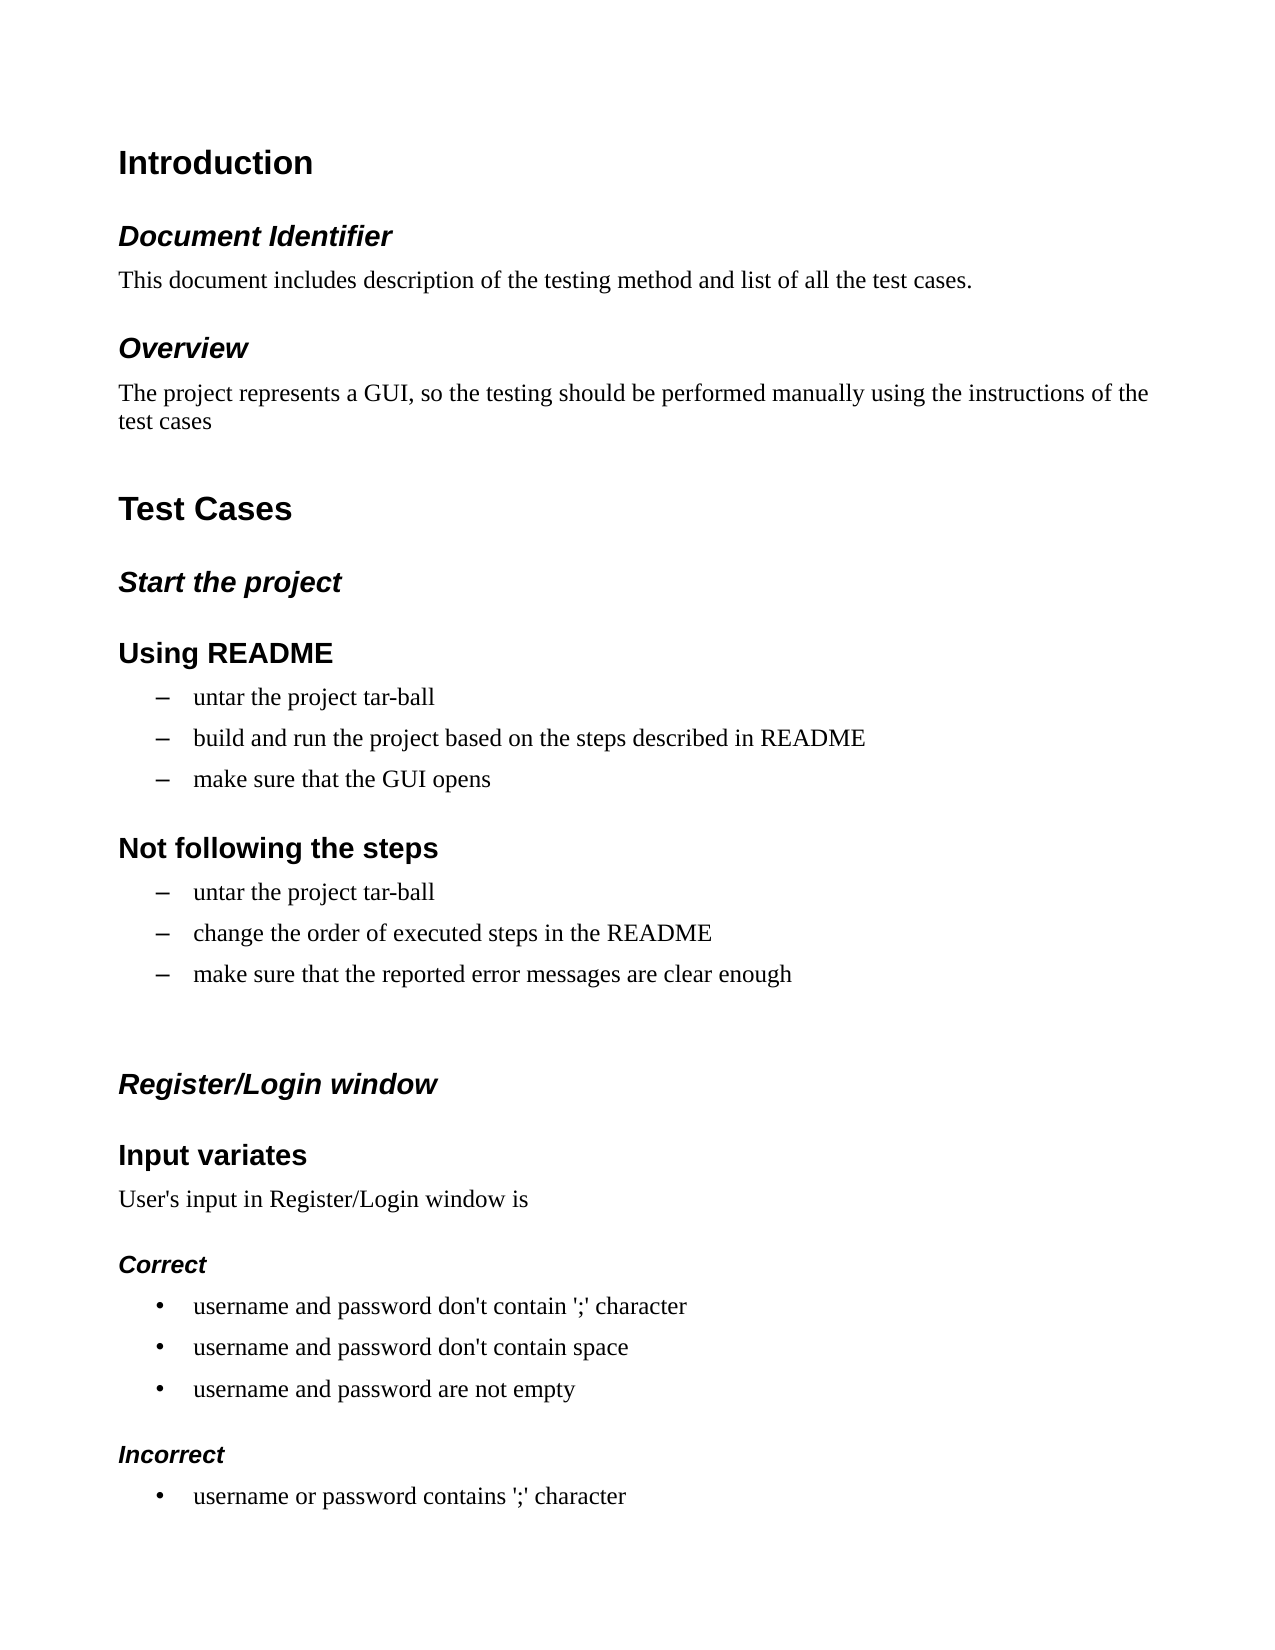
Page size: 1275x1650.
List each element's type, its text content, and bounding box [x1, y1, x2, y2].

subtitle Incorrect [118, 1440, 1157, 1468]
subtitle Register/Login window [118, 1067, 1157, 1100]
list username or password contains ';' character [156, 1481, 1157, 1510]
text User's input in Register/Login window is [118, 1184, 1157, 1213]
list make sure that the reported error messages are clear enough [156, 959, 1157, 988]
text This document includes description of the testing method and list of all the test cases. [118, 265, 1157, 294]
list username and password are not empty [156, 1374, 1157, 1402]
list untar the project tar-ball [156, 682, 1157, 711]
list build and run the project based on the steps described in README [156, 723, 1157, 752]
subtitle Overview [118, 332, 1157, 365]
list make sure that the GUI opens [156, 764, 1157, 793]
list untar the project tar-ball [156, 877, 1157, 906]
list username and password don't contain space [156, 1332, 1157, 1361]
subtitle Using README [118, 636, 1157, 669]
subtitle Test Cases [118, 489, 1157, 527]
subtitle Introduction [118, 143, 1157, 182]
list change the order of executed steps in the README [156, 918, 1157, 947]
list username and password don't contain ';' character [156, 1291, 1157, 1320]
subtitle Start the project [118, 565, 1157, 598]
text The project represents a GUI, so the testing should be performed manually using the instructions of the test cases [118, 378, 1157, 435]
subtitle Document Identifier [118, 219, 1157, 253]
subtitle Correct [118, 1250, 1157, 1279]
subtitle Input variates [118, 1138, 1157, 1171]
subtitle Not following the steps [118, 831, 1157, 864]
